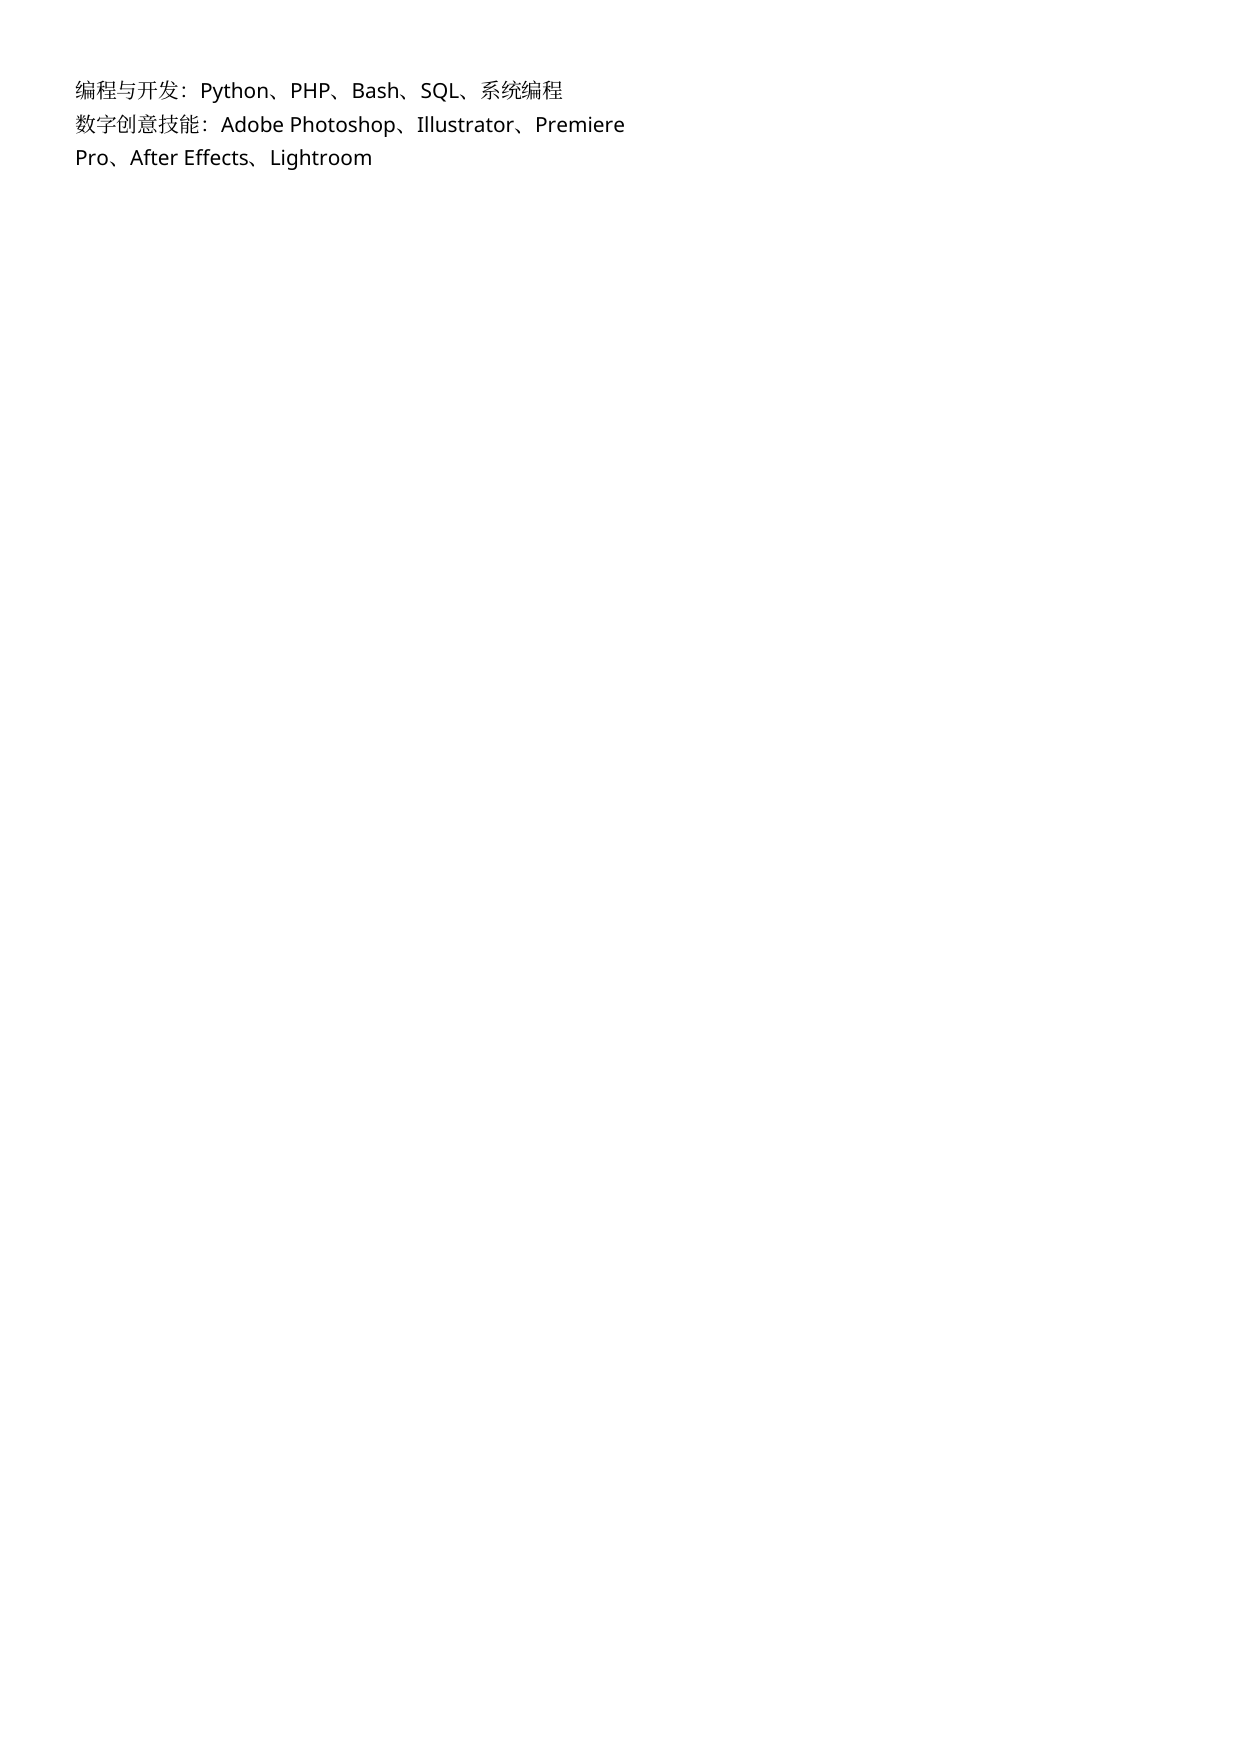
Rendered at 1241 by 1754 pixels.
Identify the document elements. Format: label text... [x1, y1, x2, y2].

table_cell [720, 75, 820, 173]
table_cell 编程与开发：Python、PHP、Bash、SQL、系统编程 数字创意技能：Adobe Photoshop、Illustrator、Premiere Pro、After Effects、Lightroom [75, 75, 720, 173]
table_cell 教育背景 马德里自治大学（UAM） 西班牙 马德里 信息工程硕士 ｜高等理工学院 在读 2023年9月 – 2025年7月 上海电子信息学院（STIEI） 中国 上海 信息安全与管理 2018年9月 - 2021年6月 研究方向 自然语言处理 大数据管理与处理 机器学习 高级网络安全 数字货币加密 语言 中文（母语） 英语（CET-4） 西班牙语（B2） 法语（B1） [820, 75, 1165, 173]
